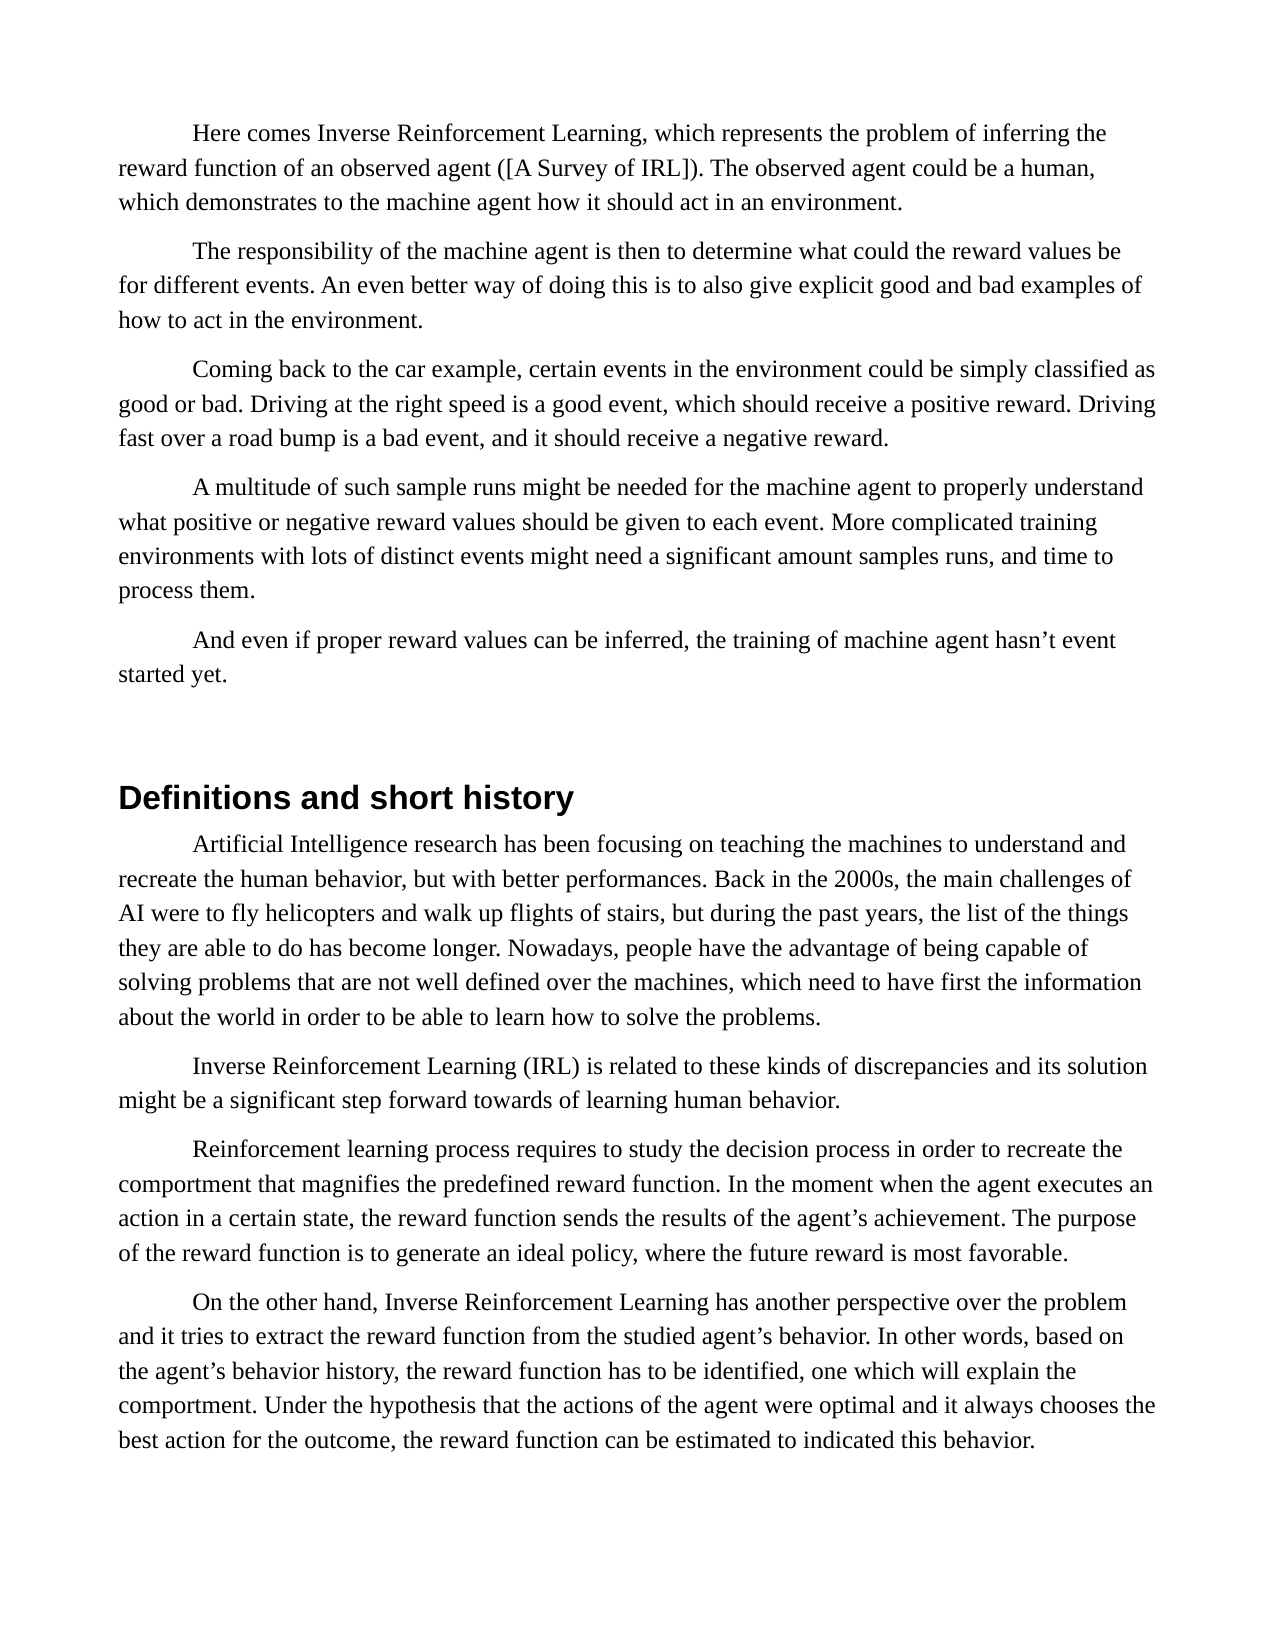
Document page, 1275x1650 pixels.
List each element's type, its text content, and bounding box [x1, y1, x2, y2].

subtitle Definitions and short history [118, 778, 1157, 817]
text Inverse Reinforcement Learning (IRL) is related to these kinds of discrepancies and its solution might be a significant step forward towards of learning human behavior. [118, 1051, 1157, 1114]
text On the other hand, Inverse Reinforcement Learning has another perspective over the problem and it tries to extract the reward function from the studied agent’s behavior. In other words, based on the agent’s behavior history, the reward function has to be identified, one which will explain the comportment. Under the hypothesis that the actions of the agent were optimal and it always chooses the best action for the outcome, the reward function can be estimated to indicated this behavior. [118, 1287, 1157, 1453]
text Coming back to the car example, certain events in the environment could be simply classified as good or bad. Driving at the right speed is a good event, which should receive a positive reward. Driving fast over a road bump is a bad event, and it should receive a negative reward. [118, 354, 1157, 452]
text Reinforcement learning process requires to study the decision process in order to recreate the comportment that magnifies the predefined reward function. In the moment when the agent executes an action in a certain state, the reward function sends the results of the agent’s achievement. The purpose of the reward function is to generate an ideal policy, where the future reward is most favorable. [118, 1134, 1157, 1266]
text The responsibility of the machine agent is then to determine what could the reward values be for different events. An even better way of doing this is to also give explicit good and bad examples of how to act in the environment. [118, 236, 1157, 334]
text Artificial Intelligence research has been focusing on teaching the machines to understand and recreate the human behavior, but with better performances. Back in the 2000s, the main challenges of AI were to fly helicopters and walk up flights of stairs, but during the past years, the list of the things they are able to do has become longer. Nowadays, people have the advantage of being capable of solving problems that are not well defined over the machines, which need to have first the information about the world in order to be able to learn how to solve the problems. [118, 829, 1157, 1030]
text A multitude of such sample runs might be needed for the machine agent to properly understand what positive or negative reward values should be given to each event. More complicated training environments with lots of distinct events might need a significant amount samples runs, and time to process them. [118, 472, 1157, 604]
text Here comes Inverse Reinforcement Learning, which represents the problem of inferring the reward function of an observed agent ([A Survey of IRL]). The observed agent could be a human, which demonstrates to the machine agent how it should act in an environment. [118, 118, 1157, 216]
text And even if proper reward values can be inferred, the training of machine agent hasn’t event started yet. [118, 625, 1157, 688]
